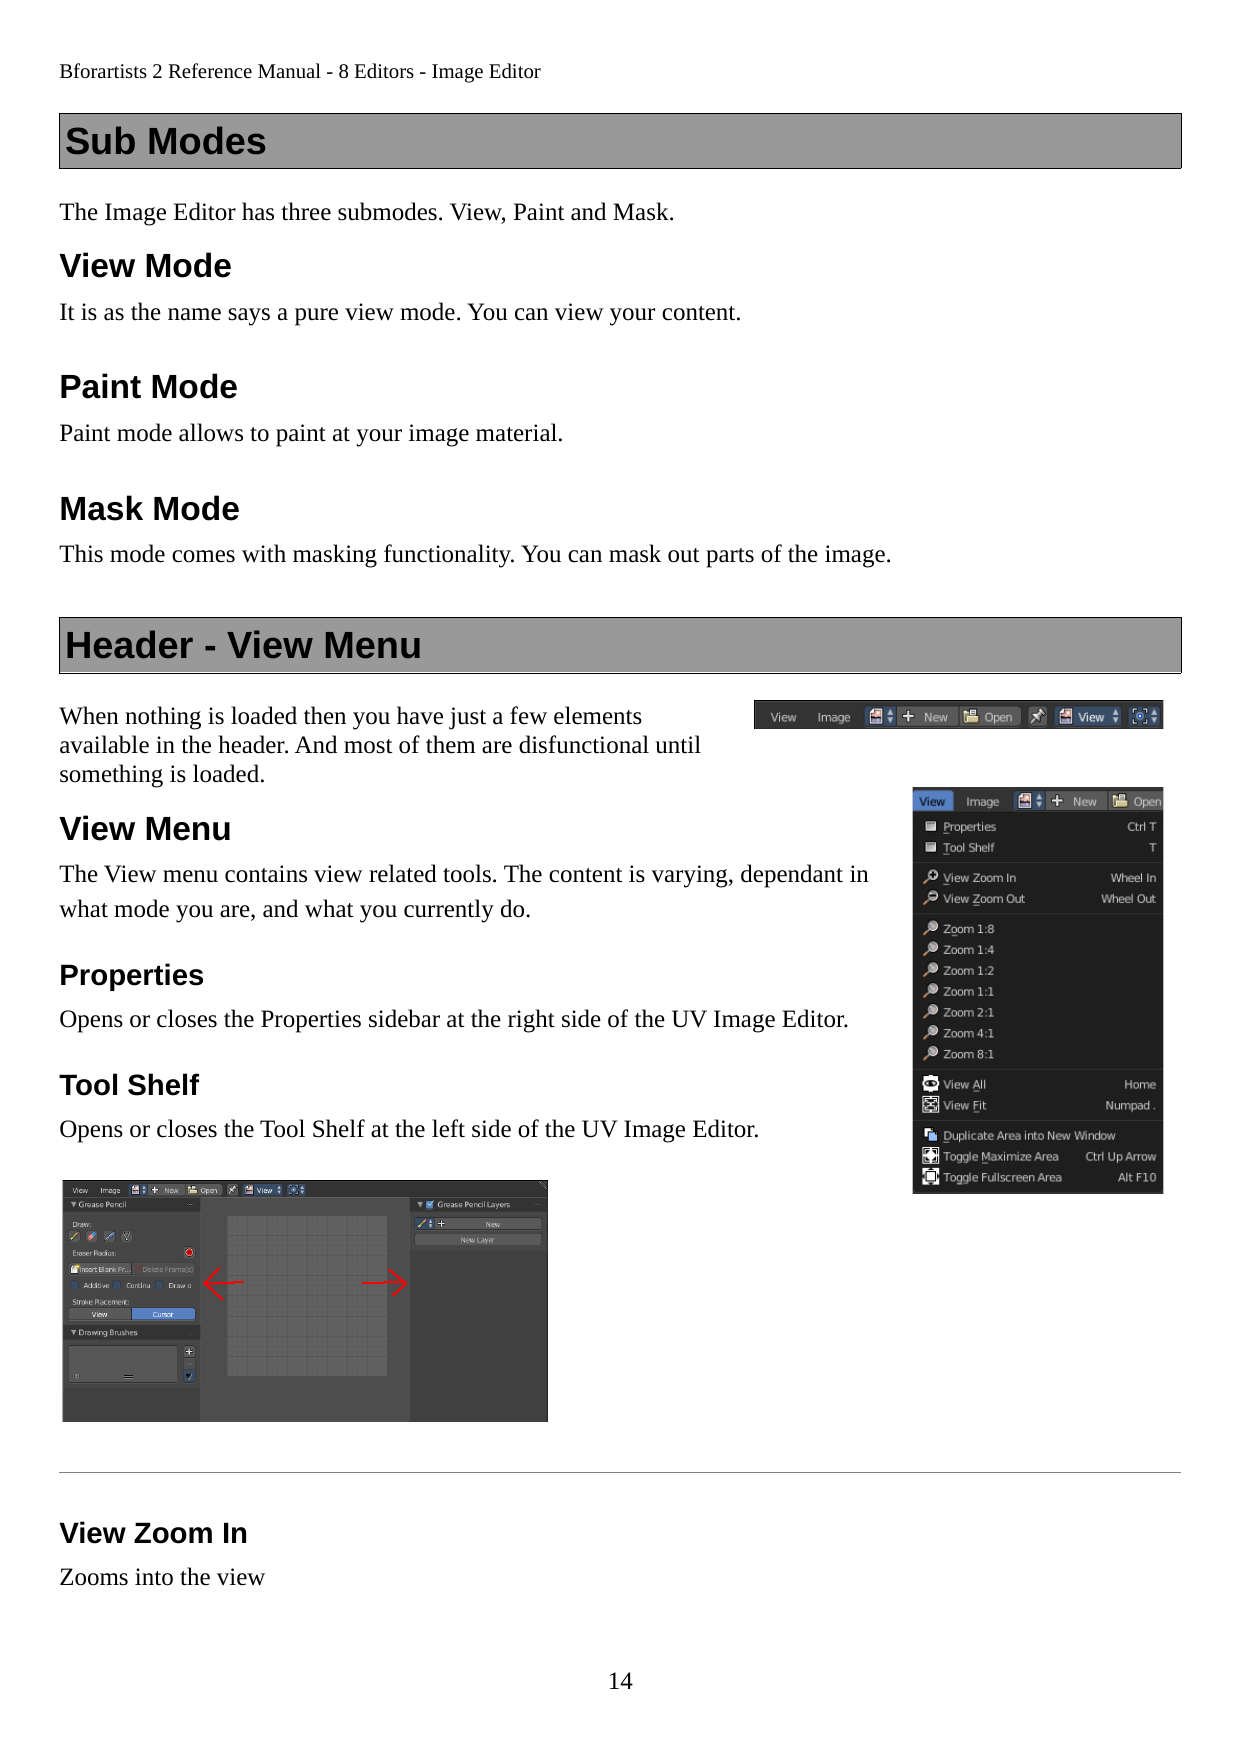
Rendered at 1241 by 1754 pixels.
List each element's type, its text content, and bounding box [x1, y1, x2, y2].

text Opens or closes the Properties sidebar at the right side of the UV Image Editor. [59, 1004, 912, 1033]
subtitle Properties [59, 958, 912, 991]
subtitle [1164, 808, 1181, 847]
text Opens or closes the Tool Shelf at the left side of the UV Image Editor. [59, 1114, 912, 1143]
picture [62, 1180, 548, 1422]
text Paint mode allows to paint at your image material. [59, 418, 1181, 447]
picture [912, 787, 1164, 1194]
subtitle Tool Shelf [59, 1068, 912, 1101]
subtitle View Zoom In [59, 1516, 1181, 1550]
table_header Header - View Menu [60, 618, 1181, 672]
table_header Sub Modes [60, 114, 1181, 168]
text When nothing is loaded then you have just a few elements available in the header. And most of them are disfunctional until something is loaded. [59, 701, 1181, 788]
text It is as the name says a pure view mode. You can view your content. [59, 297, 1181, 326]
text This mode comes with masking functionality. You can mask out parts of the image. [59, 539, 1181, 568]
text Zooms into the view [59, 1562, 1181, 1591]
picture [754, 700, 1164, 729]
subtitle Mask Mode [59, 488, 1181, 527]
subtitle View Menu [59, 808, 912, 847]
subtitle Paint Mode [59, 367, 1181, 406]
subtitle View Mode [59, 246, 1181, 285]
subtitle [1164, 1068, 1181, 1101]
subtitle [1164, 958, 1181, 991]
text The Image Editor has three submodes. View, Paint and Mask. [59, 197, 1181, 225]
text The View menu contains view related tools. The content is varying, dependant in what mode you are, and what you currently do. [59, 859, 912, 923]
